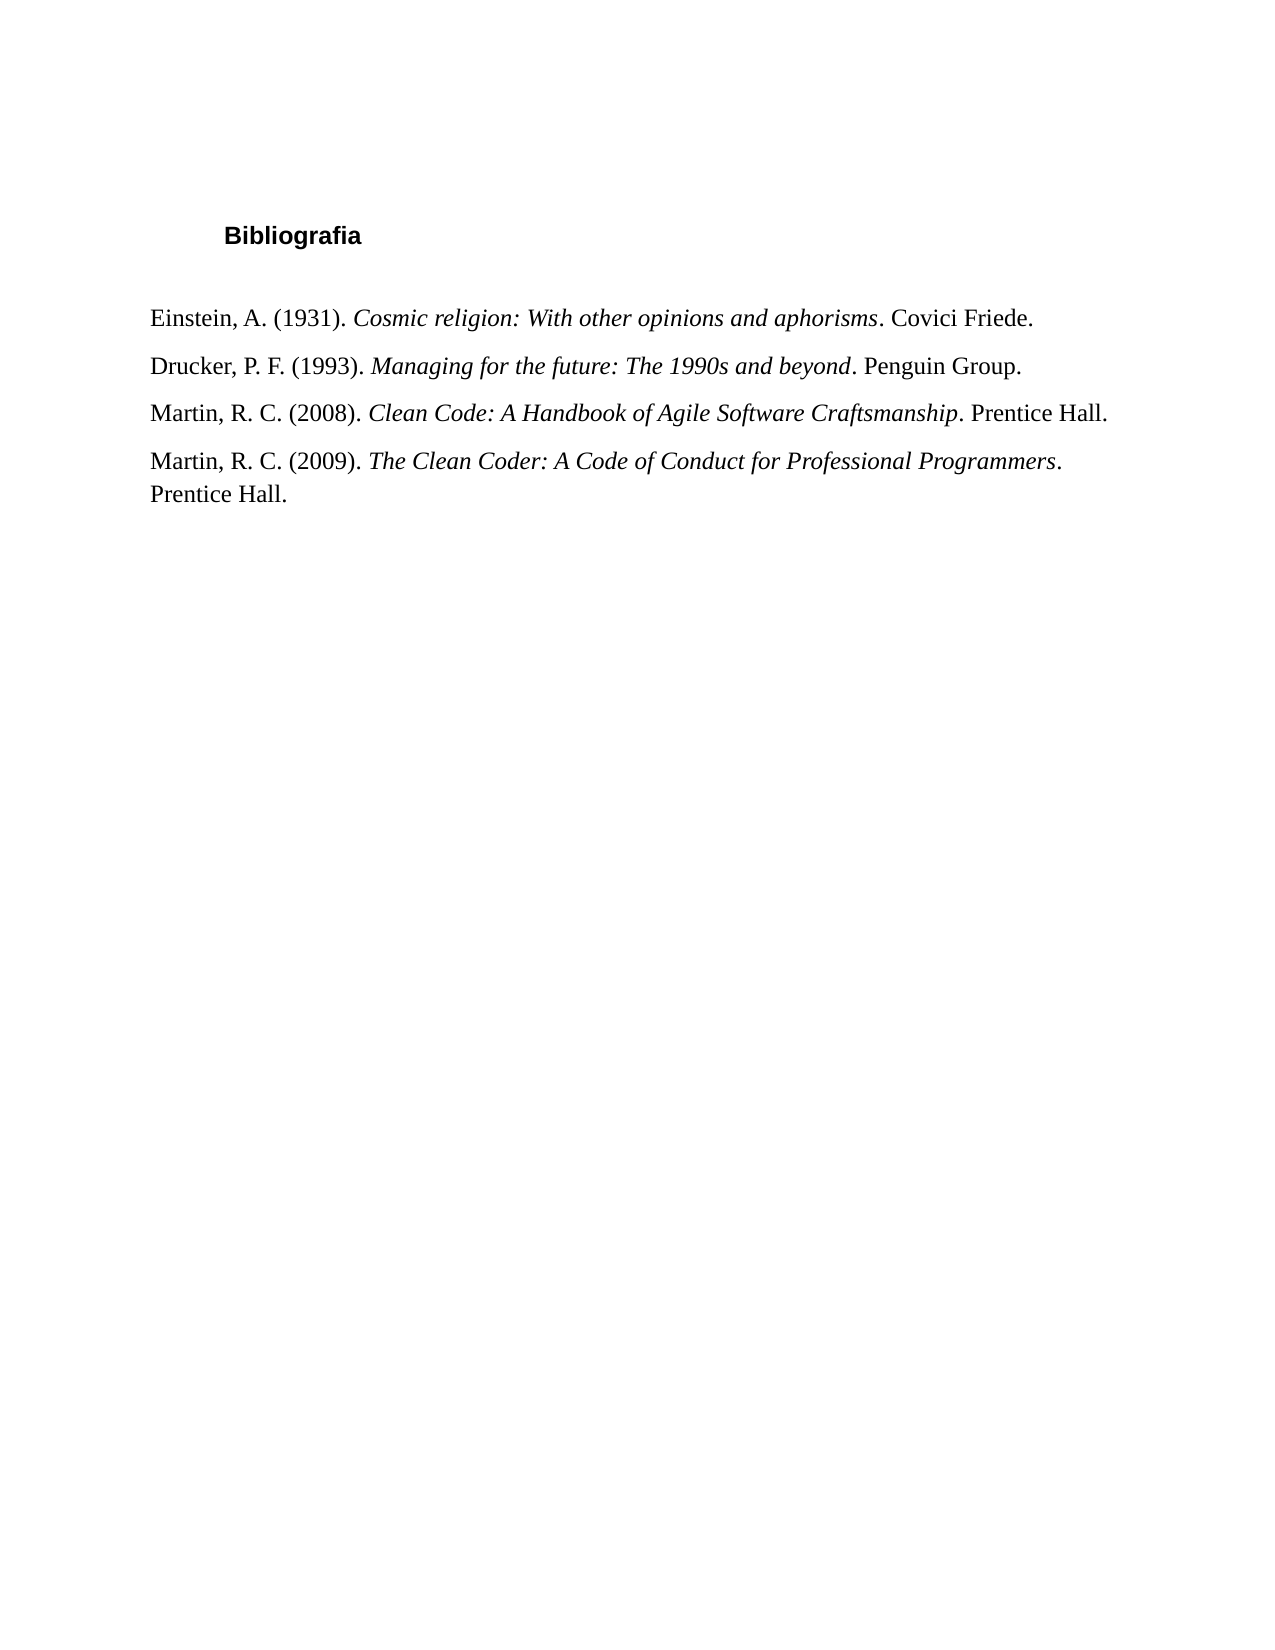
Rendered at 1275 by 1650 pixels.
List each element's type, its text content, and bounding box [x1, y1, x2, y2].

text Martin, R. C. (2008). Clean Code: A Handbook of Agile Software Craftsmanship. Prentice Hall. [150, 398, 1125, 427]
text Martin, R. C. (2009). The Clean Coder: A Code of Conduct for Professional Programmers. Prentice Hall. [150, 446, 1125, 508]
subtitle Bibliografia [150, 221, 1125, 249]
text Einstein, A. (1931). Cosmic religion: With other opinions and aphorisms. Covici Friede. [150, 303, 1125, 332]
text Drucker, P. F. (1993). Managing for the future: The 1990s and beyond. Penguin Group. [150, 351, 1125, 380]
